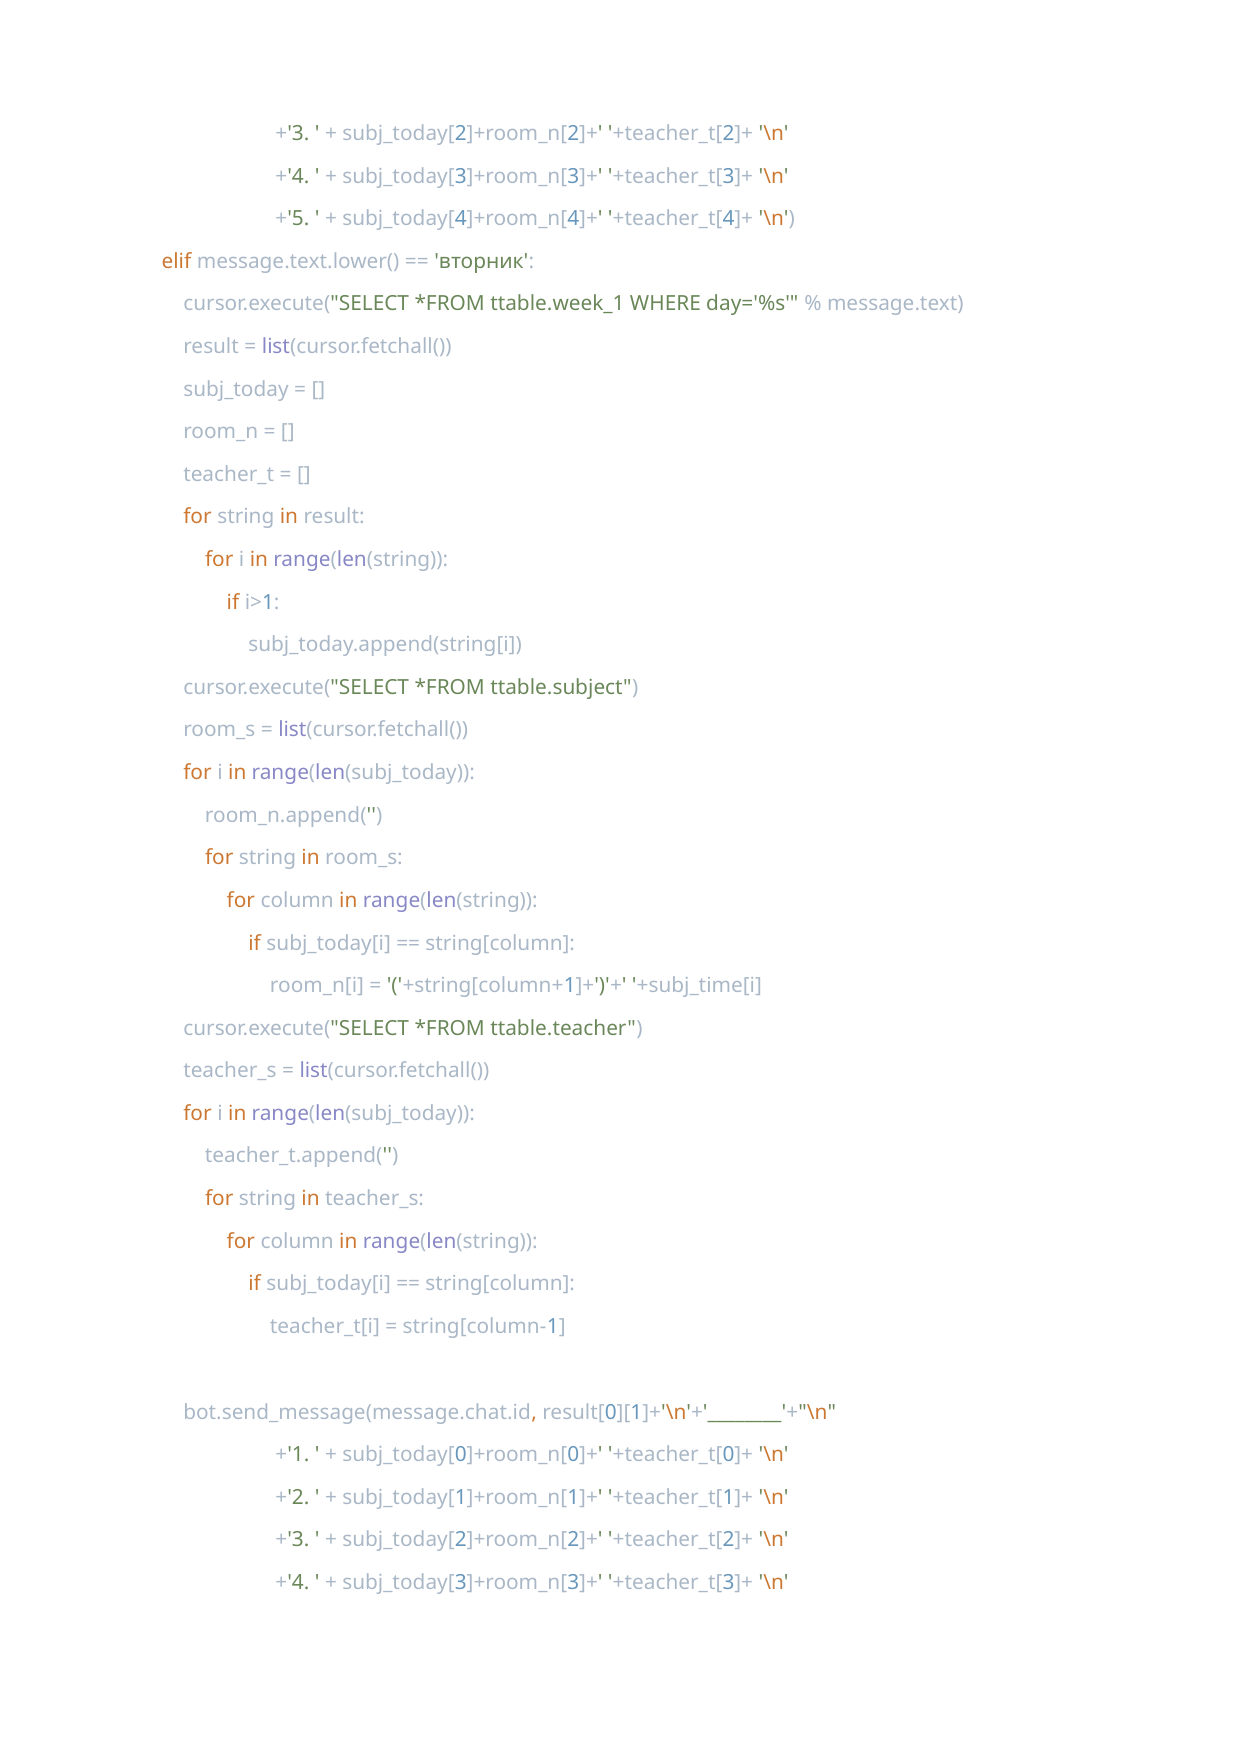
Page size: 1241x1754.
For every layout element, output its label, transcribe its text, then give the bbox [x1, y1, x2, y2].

text +'3. ' + subj_today[2]+room_n[2]+' '+teacher_t[2]+ '\n' +'4. ' + subj_today[3]+room_n[3]+' '+teacher_t[3]+ '\n' +'5. ' + subj_today[4]+room_n[4]+' '+teacher_t[4]+ '\n') elif message.text.lower() == 'вторник': cursor.execute("SELECT *FROM ttable.week_1 WHERE day='%s'" % message.text) result = list(cursor.fetchall()) subj_today = [] room_n = [] teacher_t = [] for string in result: for i in range(len(string)): if i>1: subj_today.append(string[i]) cursor.execute("SELECT *FROM ttable.subject") room_s = list(cursor.fetchall()) for i in range(len(subj_today)): room_n.append('') for string in room_s: for column in range(len(string)): if subj_today[i] == string[column]: room_n[i] = '('+string[column+1]+')'+' '+subj_time[i] cursor.execute("SELECT *FROM ttable.teacher") teacher_s = list(cursor.fetchall()) for i in range(len(subj_today)): teacher_t.append('') for string in teacher_s: for column in range(len(string)): if subj_today[i] == string[column]: teacher_t[i] = string[column-1] bot.send_message(message.chat.id, result[0][1]+'\n'+'________'+"\n" +'1. ' + subj_today[0]+room_n[0]+' '+teacher_t[0]+ '\n' +'2. ' + subj_today[1]+room_n[1]+' '+teacher_t[1]+ '\n' +'3. ' + subj_today[2]+room_n[2]+' '+teacher_t[2]+ '\n' +'4. ' + subj_today[3]+room_n[3]+' '+teacher_t[3]+ '\n' [118, 118, 1122, 1596]
